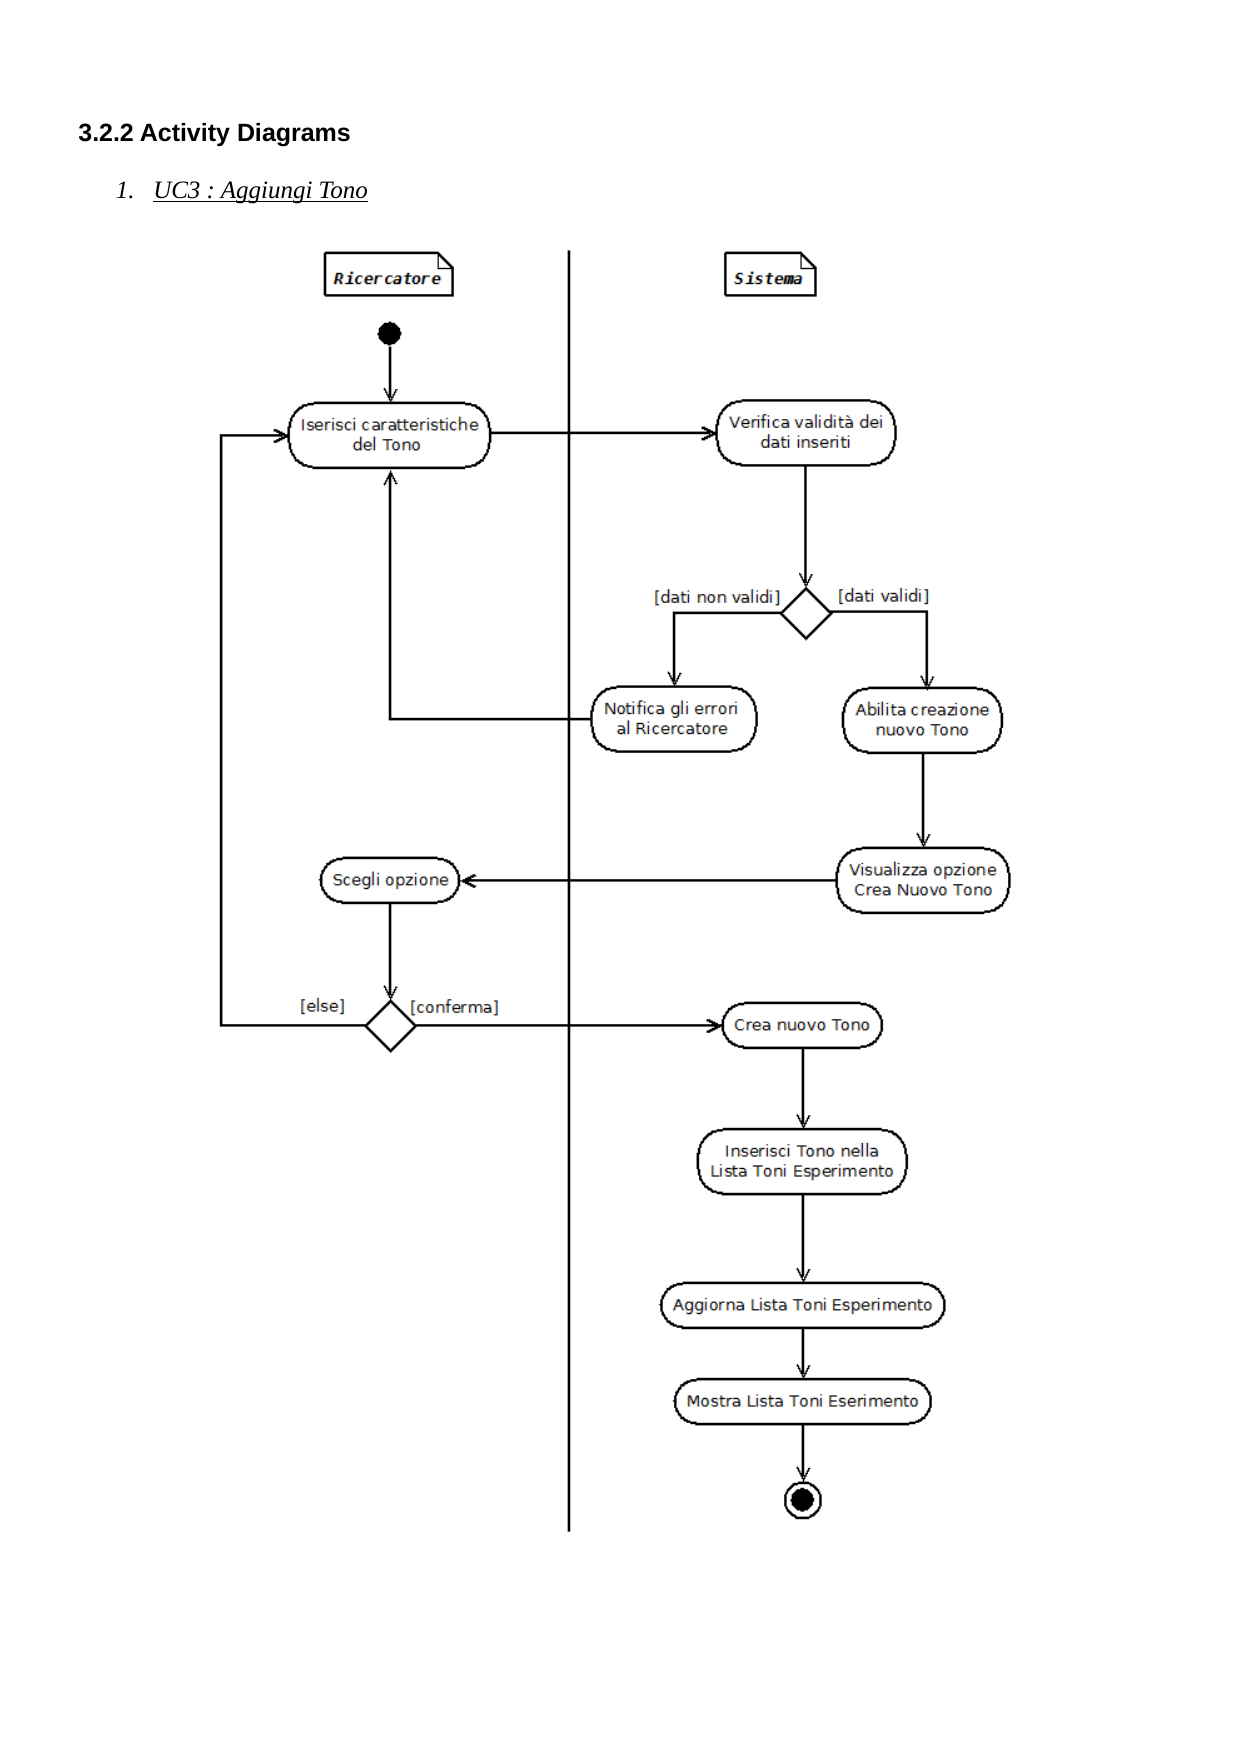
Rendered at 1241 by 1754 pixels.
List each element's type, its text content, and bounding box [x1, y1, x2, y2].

picture [210, 233, 1012, 1553]
list UC3 : Aggiungi Tono [116, 176, 1143, 204]
subtitle 3.2.2 Activity Diagrams [78, 118, 1143, 147]
